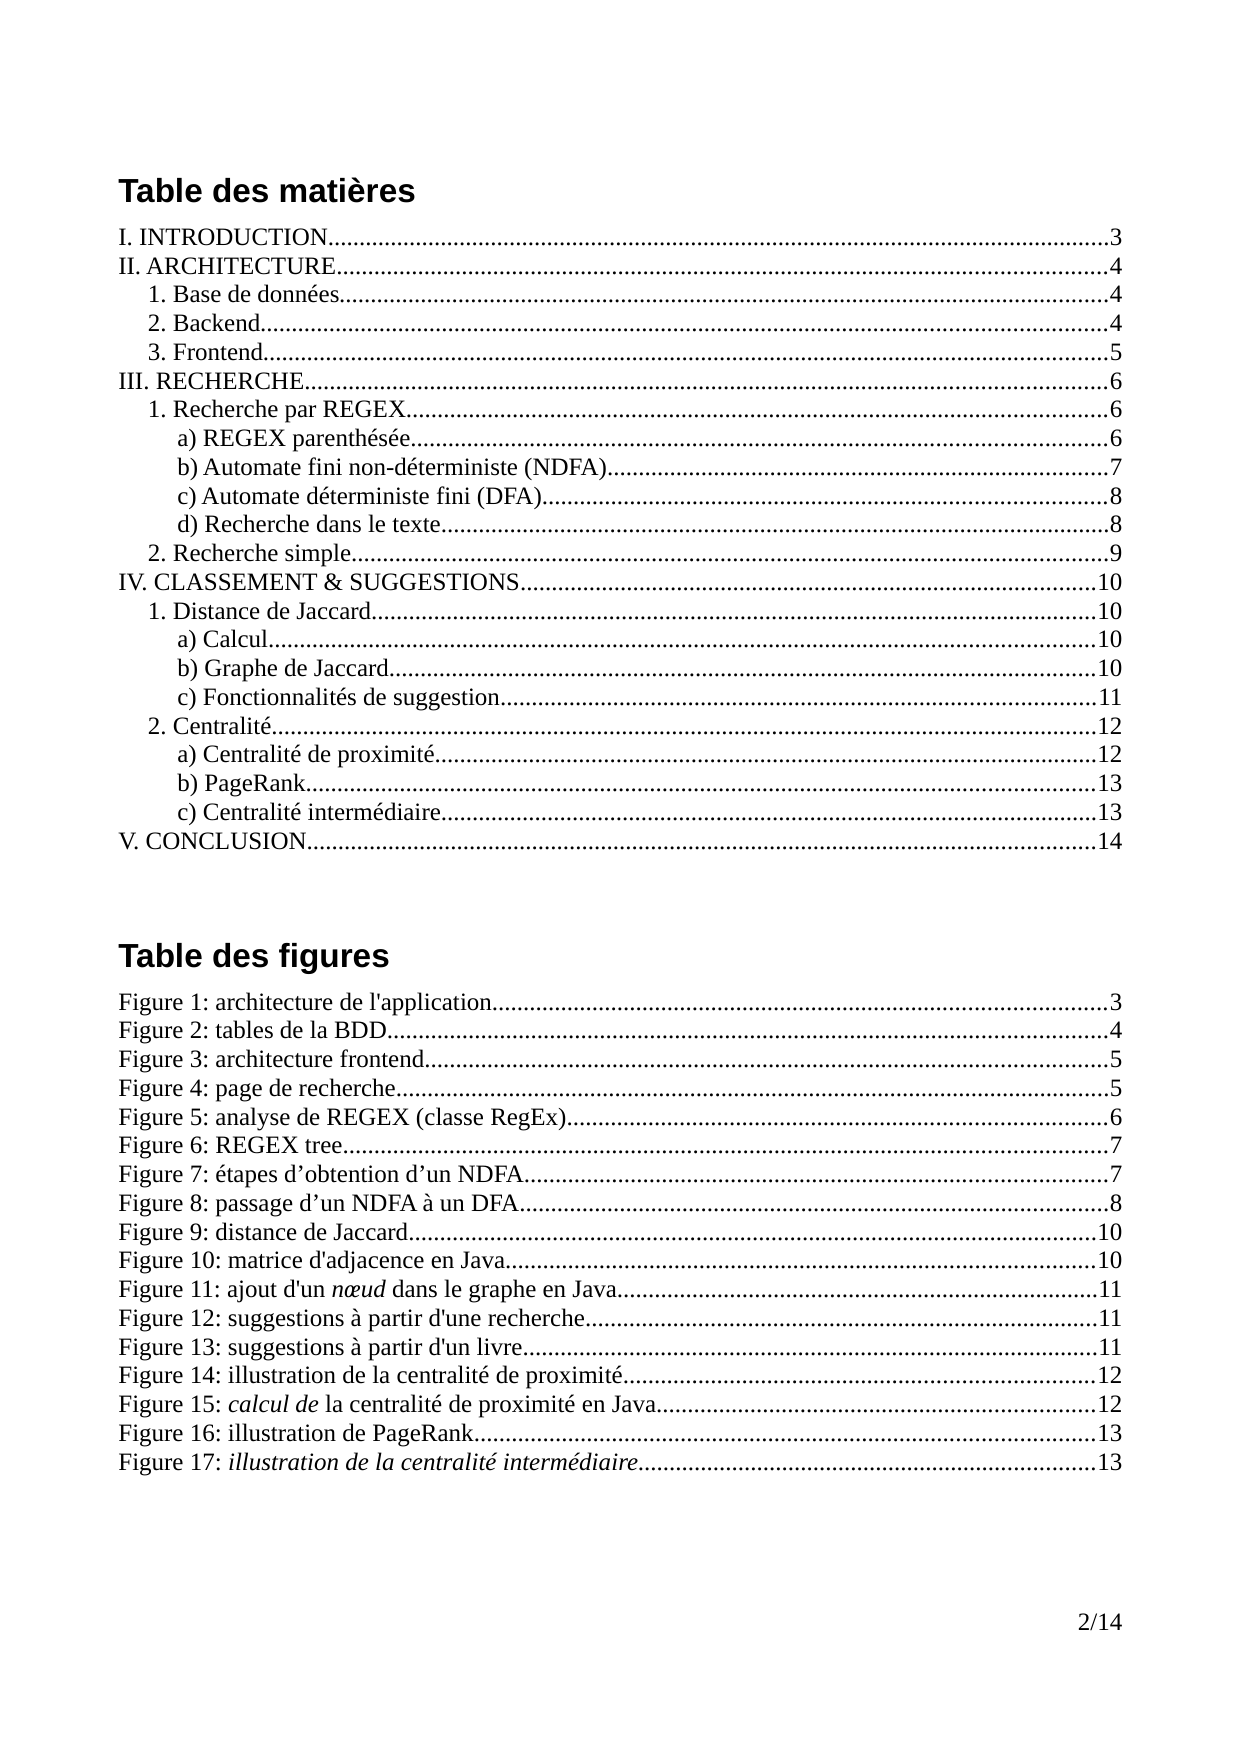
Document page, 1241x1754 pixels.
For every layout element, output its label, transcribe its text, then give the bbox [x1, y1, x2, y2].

text II. ARCHITECTURE 4 [118, 251, 1122, 279]
text Figure 4: page de recherche 5 [118, 1073, 1122, 1102]
text a) Calcul 10 [177, 624, 1122, 653]
text I. INTRODUCTION 3 [118, 222, 1122, 251]
text d) Recherche dans le texte 8 [177, 509, 1122, 538]
text c) Automate déterministe fini (DFA) 8 [177, 481, 1122, 509]
text b) Automate fini non-déterministe (NDFA) 7 [177, 452, 1122, 481]
subtitle Table des figures [118, 936, 1122, 974]
text 1. Base de données 4 [148, 279, 1122, 308]
text a) REGEX parenthésée 6 [177, 423, 1122, 452]
text 1. Distance de Jaccard 10 [148, 596, 1122, 624]
text Figure 14: illustration de la centralité de proximité 12 [118, 1360, 1122, 1389]
text Figure 16: illustration de PageRank 13 [118, 1418, 1122, 1447]
text 2. Recherche simple 9 [148, 538, 1122, 567]
text V. CONCLUSION 14 [118, 826, 1122, 854]
text Figure 3: architecture frontend 5 [118, 1044, 1122, 1073]
text c) Fonctionnalités de suggestion 11 [177, 682, 1122, 711]
text 3. Frontend 5 [148, 337, 1122, 366]
text Figure 13: suggestions à partir d'un livre 11 [118, 1332, 1122, 1360]
text Figure 12: suggestions à partir d'une recherche 11 [118, 1303, 1122, 1332]
text Figure 2: tables de la BDD 4 [118, 1015, 1122, 1044]
text 2. Backend 4 [148, 308, 1122, 337]
text Figure 7: étapes d’obtention d’un NDFA 7 [118, 1159, 1122, 1188]
subtitle Table des matières [118, 171, 1122, 209]
text Figure 10: matrice d'adjacence en Java 10 [118, 1245, 1122, 1274]
text IV. CLASSEMENT & SUGGESTIONS 10 [118, 567, 1122, 596]
text Figure 5: analyse de REGEX (classe RegEx) 6 [118, 1102, 1122, 1130]
text Figure 11: ajout d'un nœud dans le graphe en Java 11 [118, 1274, 1122, 1303]
text c) Centralité intermédiaire 13 [177, 797, 1122, 826]
text Figure 6: REGEX tree 7 [118, 1130, 1122, 1159]
text 1. Recherche par REGEX 6 [148, 394, 1122, 423]
text 2. Centralité 12 [148, 711, 1122, 739]
text b) Graphe de Jaccard 10 [177, 653, 1122, 682]
text Figure 1: architecture de l'application 3 [118, 987, 1122, 1015]
text Figure 17: illustration de la centralité intermédiaire 13 [118, 1447, 1122, 1475]
text Figure 15: calcul de la centralité de proximité en Java 12 [118, 1389, 1122, 1418]
text Figure 9: distance de Jaccard 10 [118, 1217, 1122, 1245]
text a) Centralité de proximité 12 [177, 739, 1122, 768]
text III. RECHERCHE 6 [118, 366, 1122, 394]
text b) PageRank 13 [177, 768, 1122, 797]
text Figure 8: passage d’un NDFA à un DFA 8 [118, 1188, 1122, 1217]
